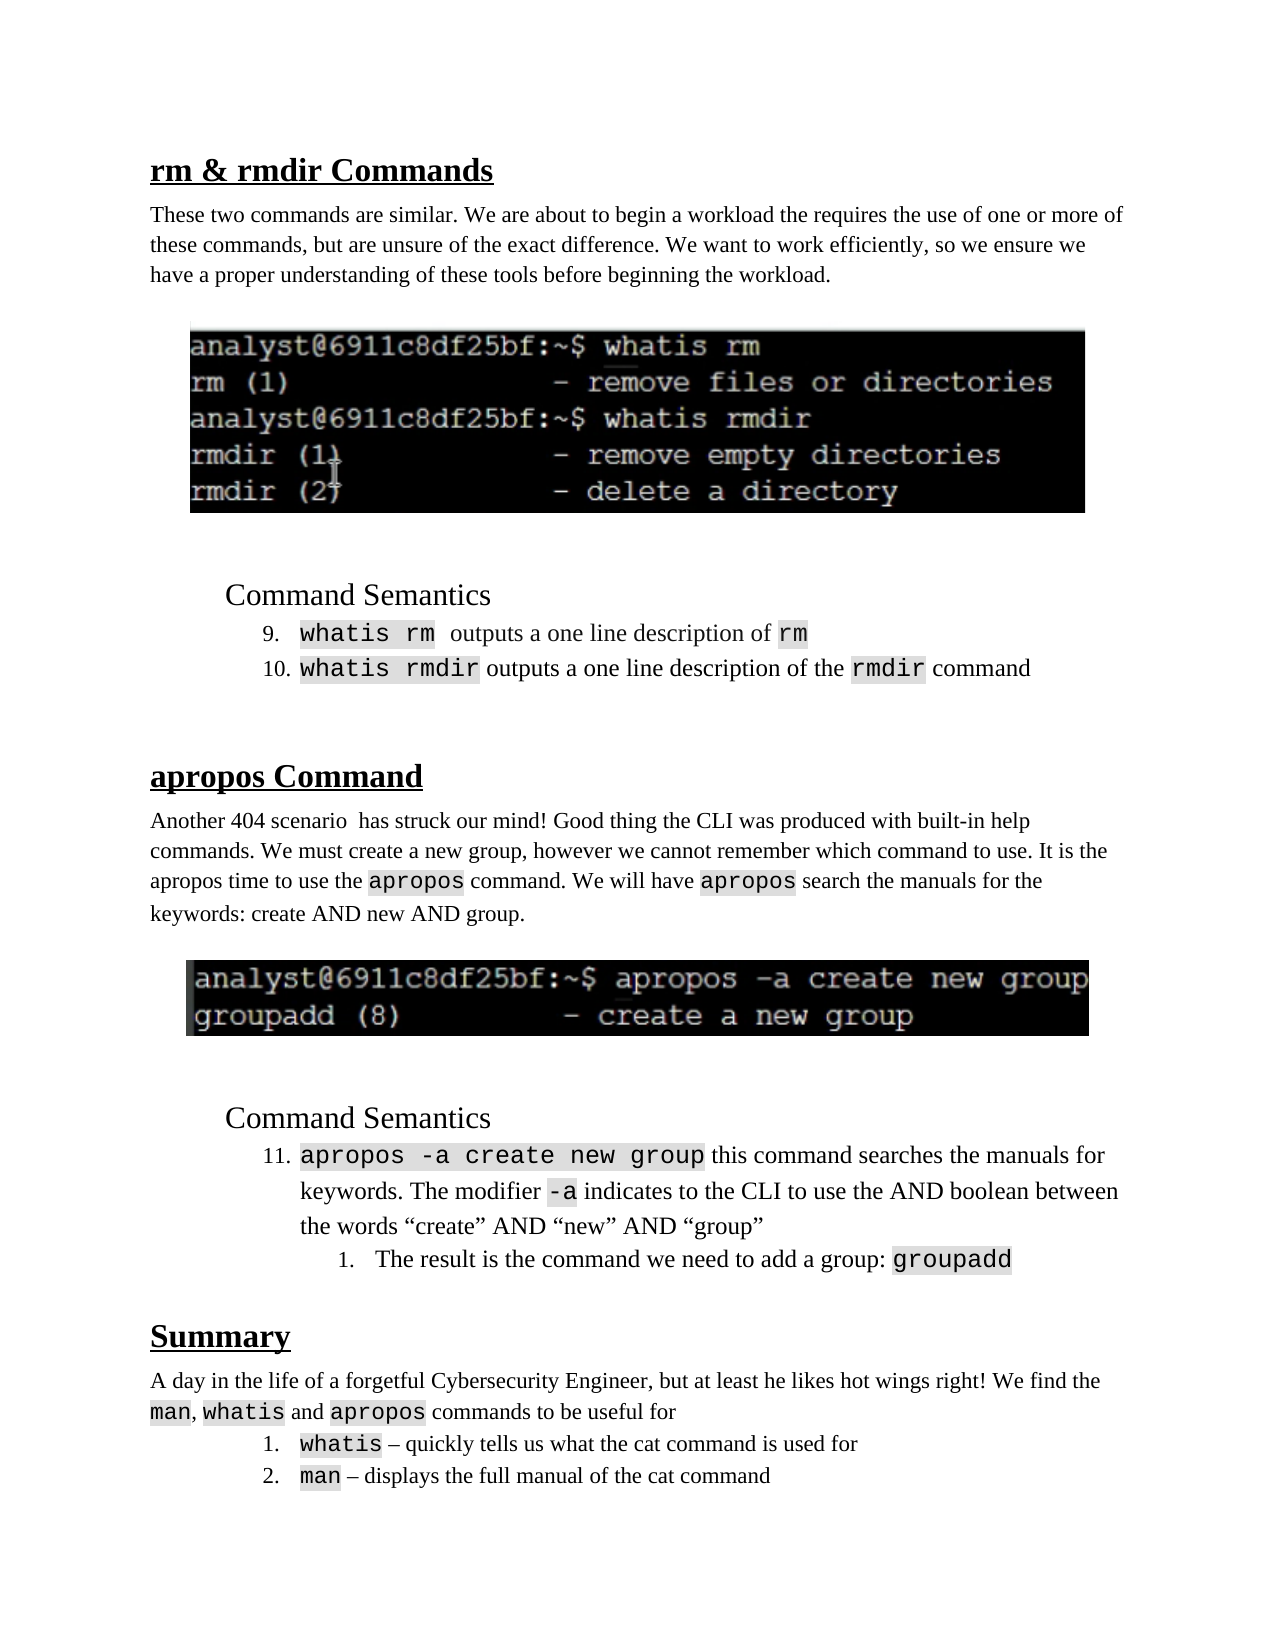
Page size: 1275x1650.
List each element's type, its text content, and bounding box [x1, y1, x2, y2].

list The result is the command we need to add a group: groupadd [337, 1244, 1125, 1275]
text These two commands are similar. We are about to begin a workload the requires the use of one or more of these commands, but are unsure of the exact difference. We want to work efficiently, so we ensure we have a proper understanding of these tools before beginning the workload. [150, 201, 1125, 288]
list whatis – quickly tells us what the cat command is used for [262, 1430, 1125, 1458]
text Command Semantics [150, 577, 1125, 612]
picture [186, 960, 1089, 1036]
text Another 404 scenario has struck our mind! Good thing the CLI was produced with built-in help commands. We must create a new group, however we cannot remember which command to use. It is the apropos time to use the apropos command. We will have apropos search the manuals for the keywords: create AND new AND group. [150, 807, 1125, 926]
picture [190, 321, 1086, 513]
text A day in the life of a forgetful Cybersecurity Engineer, but at least he likes hot wings right! We find the man, whatis and apropos commands to be useful for [150, 1368, 1125, 1426]
list whatis rm outputs a one line description of rm [262, 618, 1125, 649]
subtitle rm & rmdir Commands [150, 150, 1125, 188]
list whatis rmdir outputs a one line description of the rmdir command [262, 653, 1125, 684]
list apropos -a create new group this command searches the manuals for keywords. The modifier -a indicates to the CLI to use the AND boolean between the words “create” AND “new” AND “group” [262, 1141, 1125, 1239]
subtitle apropos Command [150, 756, 1125, 795]
text Command Semantics [150, 1099, 1125, 1135]
list man – displays the full manual of the cat command [262, 1463, 1125, 1491]
subtitle Summary [150, 1317, 1125, 1355]
